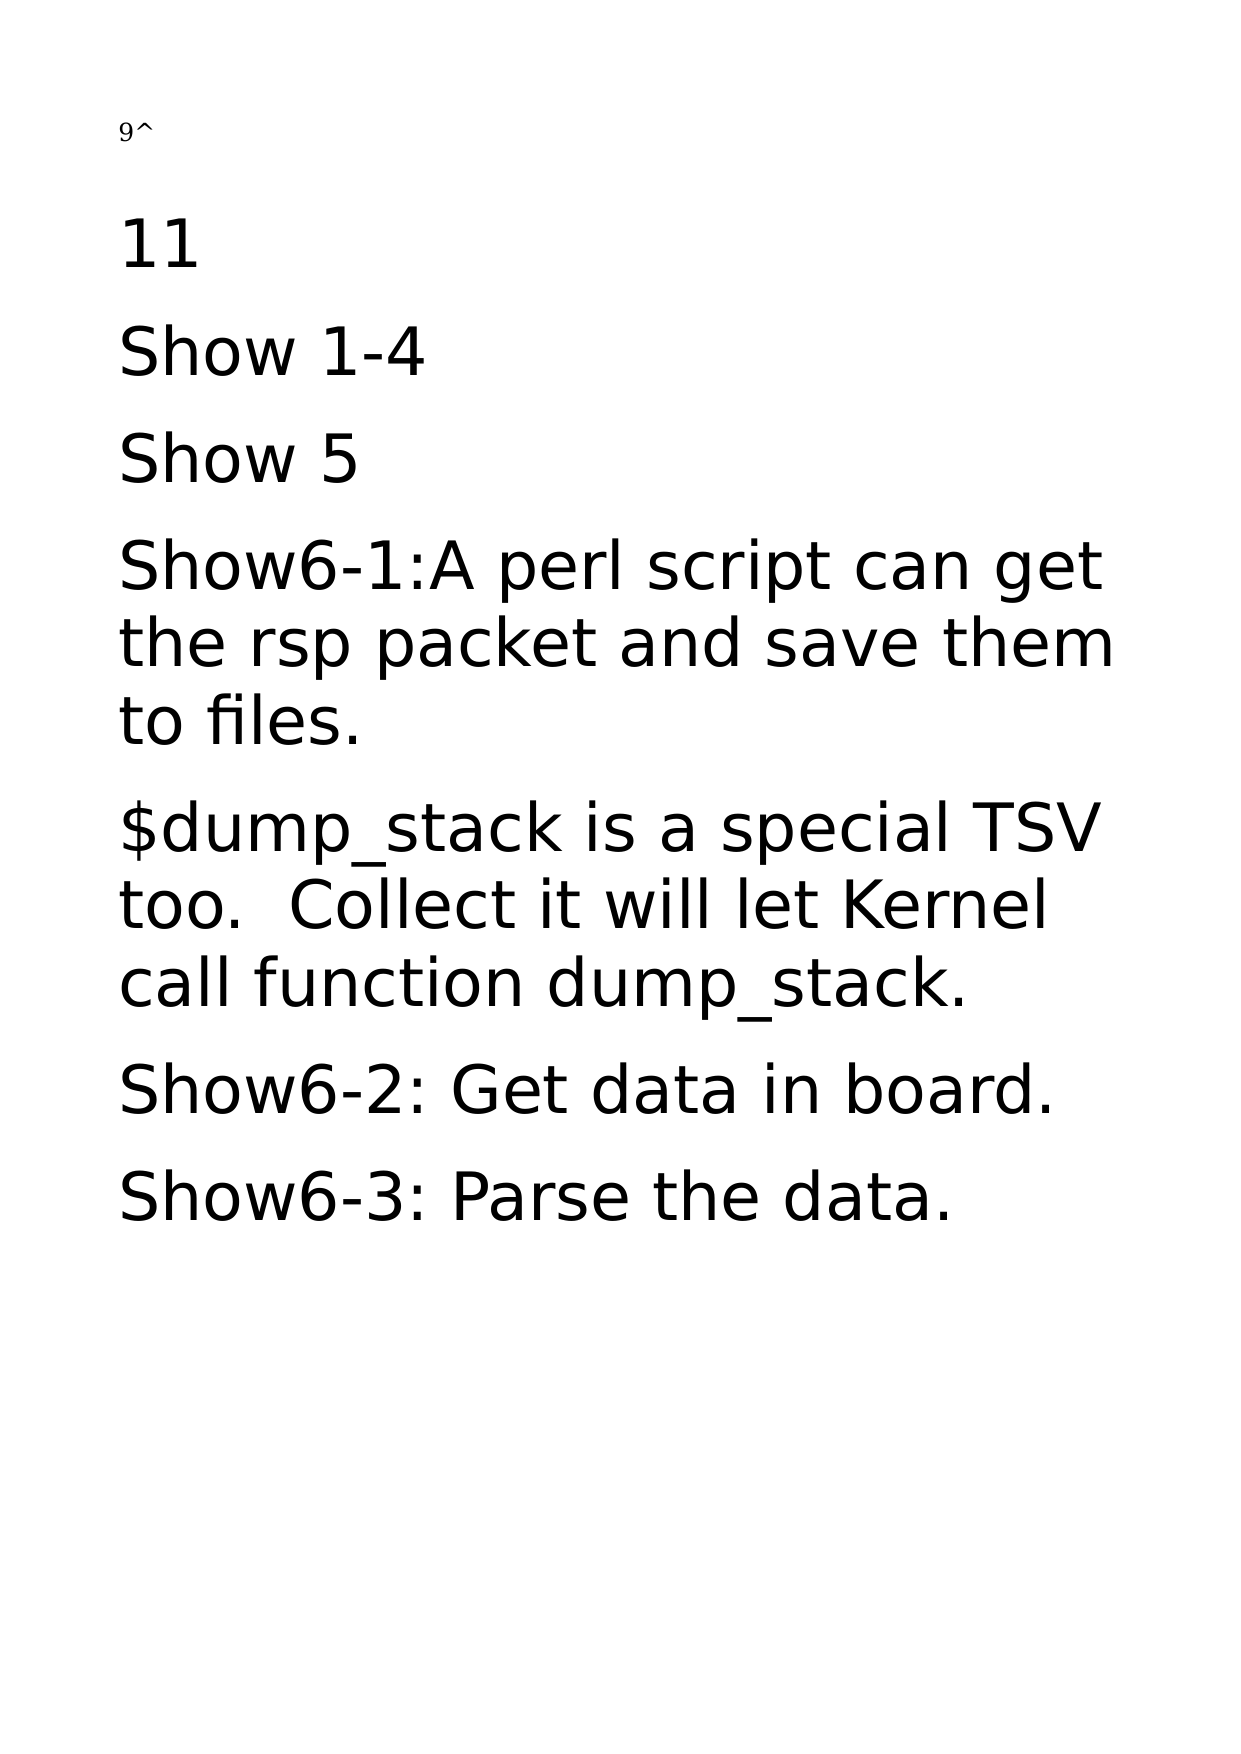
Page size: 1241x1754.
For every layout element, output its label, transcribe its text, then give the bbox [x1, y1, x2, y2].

text Show6-1:A perl script can get the rsp packet and save them to files. [118, 527, 1122, 760]
text 11 [118, 206, 1122, 283]
text Show6-3: Parse the data. [118, 1159, 1122, 1236]
text $dump_stack is a special TSV too. Collect it will let Kernel call function dump_stack. [118, 789, 1122, 1022]
text Show 5 [118, 420, 1122, 498]
text Show 1-4 [118, 313, 1122, 391]
text Show6-2: Get data in board. [118, 1052, 1122, 1129]
